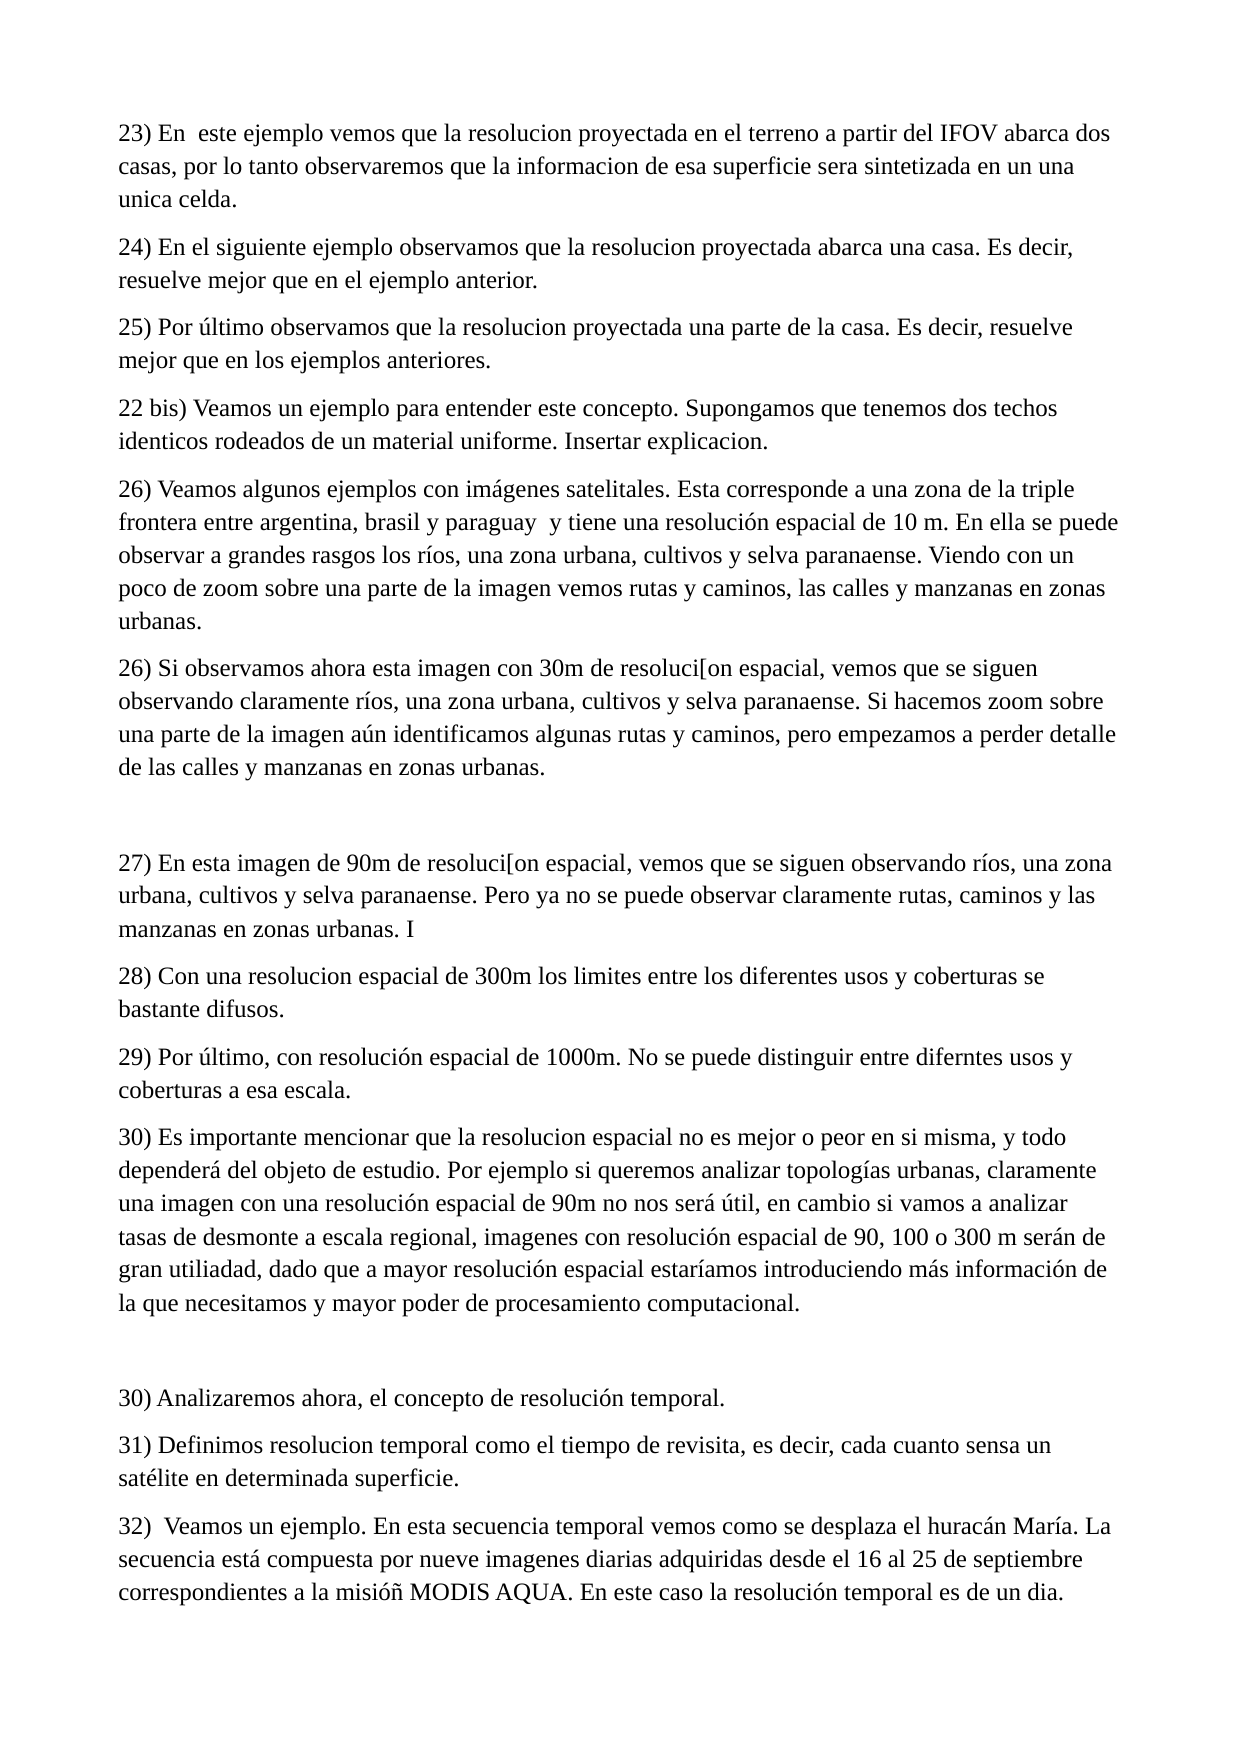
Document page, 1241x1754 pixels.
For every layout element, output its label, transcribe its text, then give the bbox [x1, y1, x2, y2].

text 24) En el siguiente ejemplo observamos que la resolucion proyectada abarca una casa. Es decir, resuelve mejor que en el ejemplo anterior. [118, 232, 1122, 293]
text 22 bis) Veamos un ejemplo para entender este concepto. Supongamos que tenemos dos techos identicos rodeados de un material uniforme. Insertar explicacion. [118, 393, 1122, 455]
text 30) Es importante mencionar que la resolucion espacial no es mejor o peor en si misma, y todo dependerá del objeto de estudio. Por ejemplo si queremos analizar topologías urbanas, claramente una imagen con una resolución espacial de 90m no nos será útil, en cambio si vamos a analizar tasas de desmonte a escala regional, imagenes con resolución espacial de 90, 100 o 300 m serán de gran utiliadad, dado que a mayor resolución espacial estaríamos introduciendo más información de la que necesitamos y mayor poder de procesamiento computacional. [118, 1122, 1122, 1316]
text 32) Veamos un ejemplo. En esta secuencia temporal vemos como se desplaza el huracán María. La secuencia está compuesta por nueve imagenes diarias adquiridas desde el 16 al 25 de septiembre correspondientes a la misióñ MODIS AQUA. En este caso la resolución temporal es de un dia. [118, 1511, 1122, 1606]
text 26) Veamos algunos ejemplos con imágenes satelitales. Esta corresponde a una zona de la triple frontera entre argentina, brasil y paraguay y tiene una resolución espacial de 10 m. En ella se puede observar a grandes rasgos los ríos, una zona urbana, cultivos y selva paranaense. Viendo con un poco de zoom sobre una parte de la imagen vemos rutas y caminos, las calles y manzanas en zonas urbanas. [118, 474, 1122, 634]
text 27) En esta imagen de 90m de resoluci[on espacial, vemos que se siguen observando ríos, una zona urbana, cultivos y selva paranaense. Pero ya no se puede observar claramente rutas, caminos y las manzanas en zonas urbanas. I [118, 848, 1122, 942]
text 31) Definimos resolucion temporal como el tiempo de revisita, es decir, cada cuanto sensa un satélite en determinada superficie. [118, 1430, 1122, 1492]
text 25) Por último observamos que la resolucion proyectada una parte de la casa. Es decir, resuelve mejor que en los ejemplos anteriores. [118, 312, 1122, 374]
text 30) Analizaremos ahora, el concepto de resolución temporal. [118, 1383, 1122, 1412]
text 29) Por último, con resolución espacial de 1000m. No se puede distinguir entre diferntes usos y coberturas a esa escala. [118, 1042, 1122, 1104]
text 26) Si observamos ahora esta imagen con 30m de resoluci[on espacial, vemos que se siguen observando claramente ríos, una zona urbana, cultivos y selva paranaense. Si hacemos zoom sobre una parte de la imagen aún identificamos algunas rutas y caminos, pero empezamos a perder detalle de las calles y manzanas en zonas urbanas. [118, 653, 1122, 781]
text 28) Con una resolucion espacial de 300m los limites entre los diferentes usos y coberturas se bastante difusos. [118, 961, 1122, 1023]
text 23) En este ejemplo vemos que la resolucion proyectada en el terreno a partir del IFOV abarca dos casas, por lo tanto observaremos que la informacion de esa superficie sera sintetizada en un una unica celda. [118, 118, 1122, 213]
